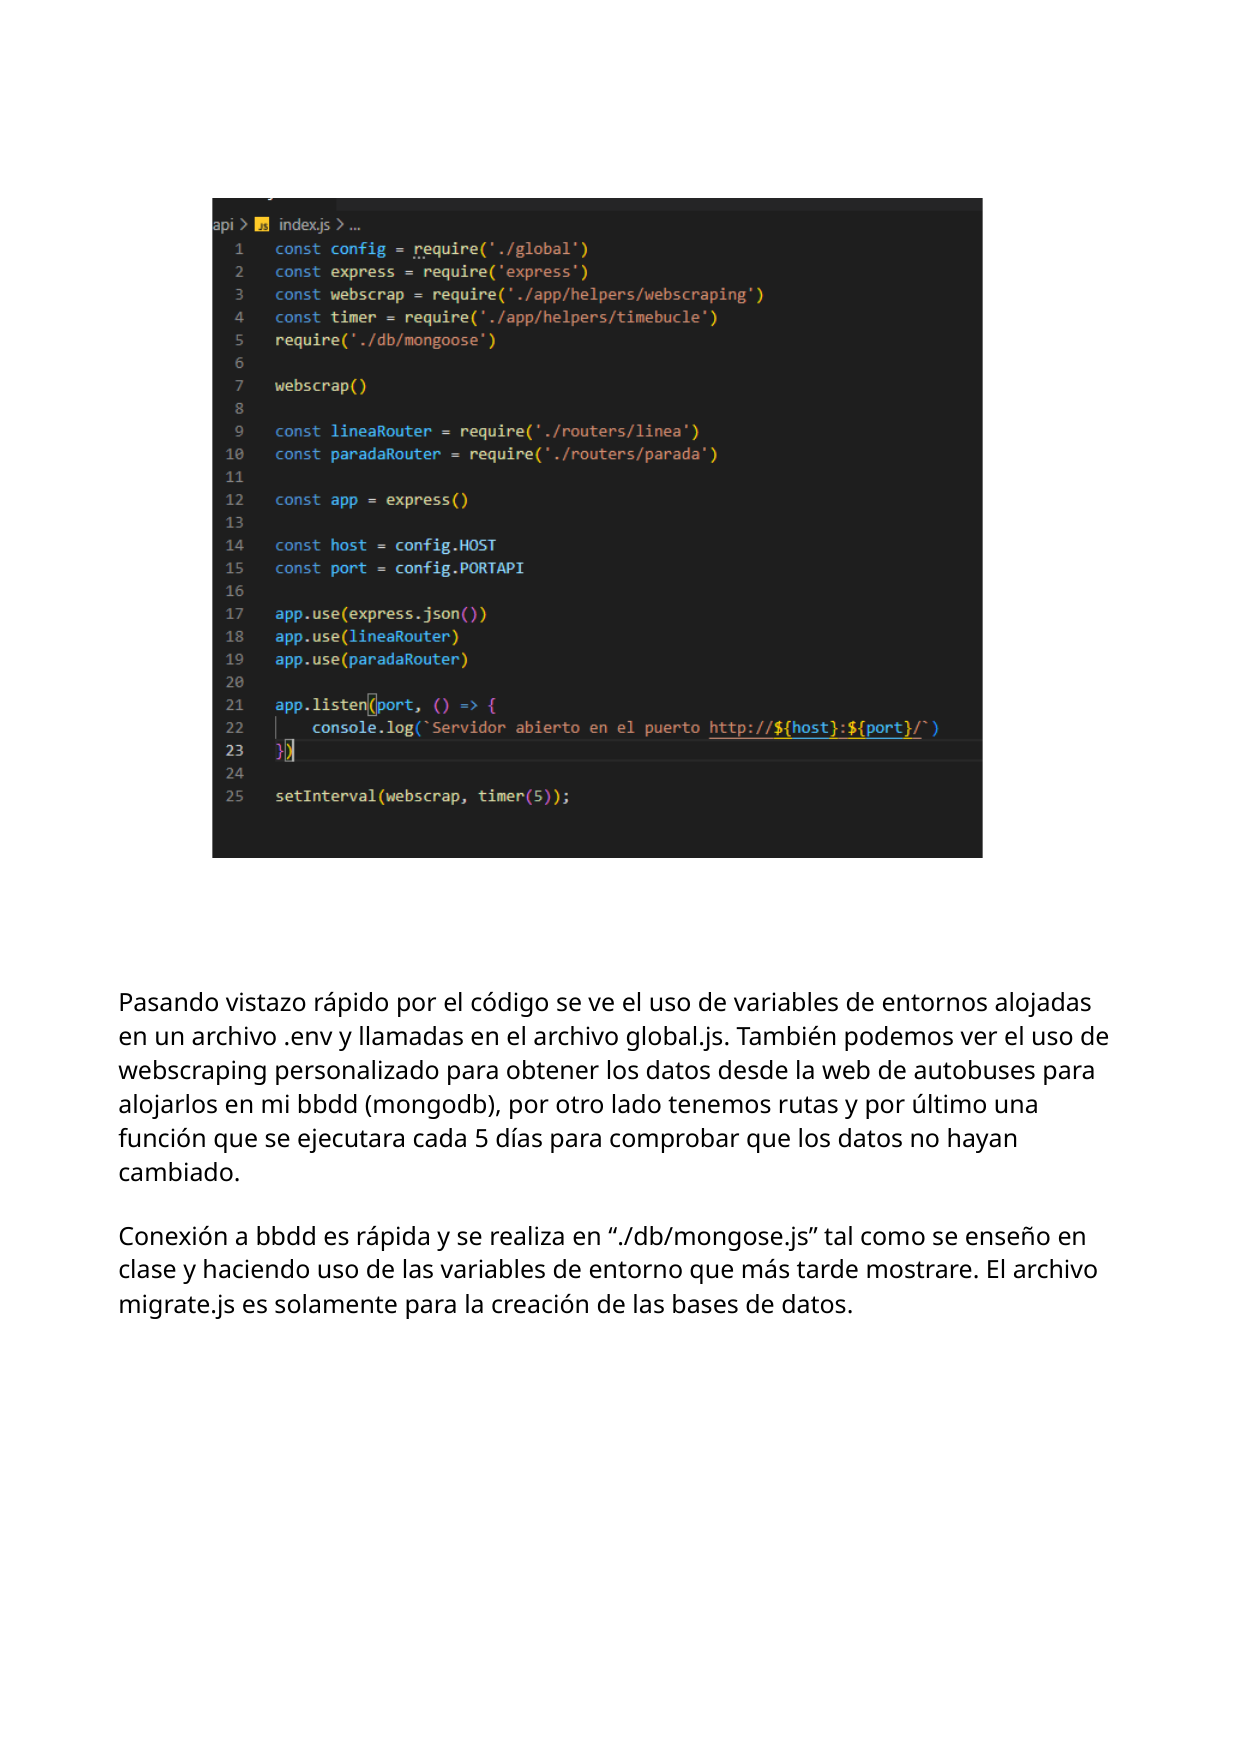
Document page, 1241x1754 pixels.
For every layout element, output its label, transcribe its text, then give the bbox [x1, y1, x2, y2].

text Pasando vistazo rápido por el código se ve el uso de variables de entornos alojadas en un archivo .env y llamadas en el archivo global.js. También podemos ver el uso de webscraping personalizado para obtener los datos desde la web de autobuses para alojarlos en mi bbdd (mongodb), por otro lado tenemos rutas y por último una función que se ejecutara cada 5 días para comprobar que los datos no hayan cambiado. [118, 984, 1122, 1189]
picture [212, 198, 574, 858]
text Conexión a bbdd es rápida y se realiza en “./db/mongose.js” tal como se enseño en clase y haciendo uso de las variables de entorno que más tarde mostrare. El archivo migrate.js es solamente para la creación de las bases de datos. [118, 1218, 1122, 1320]
